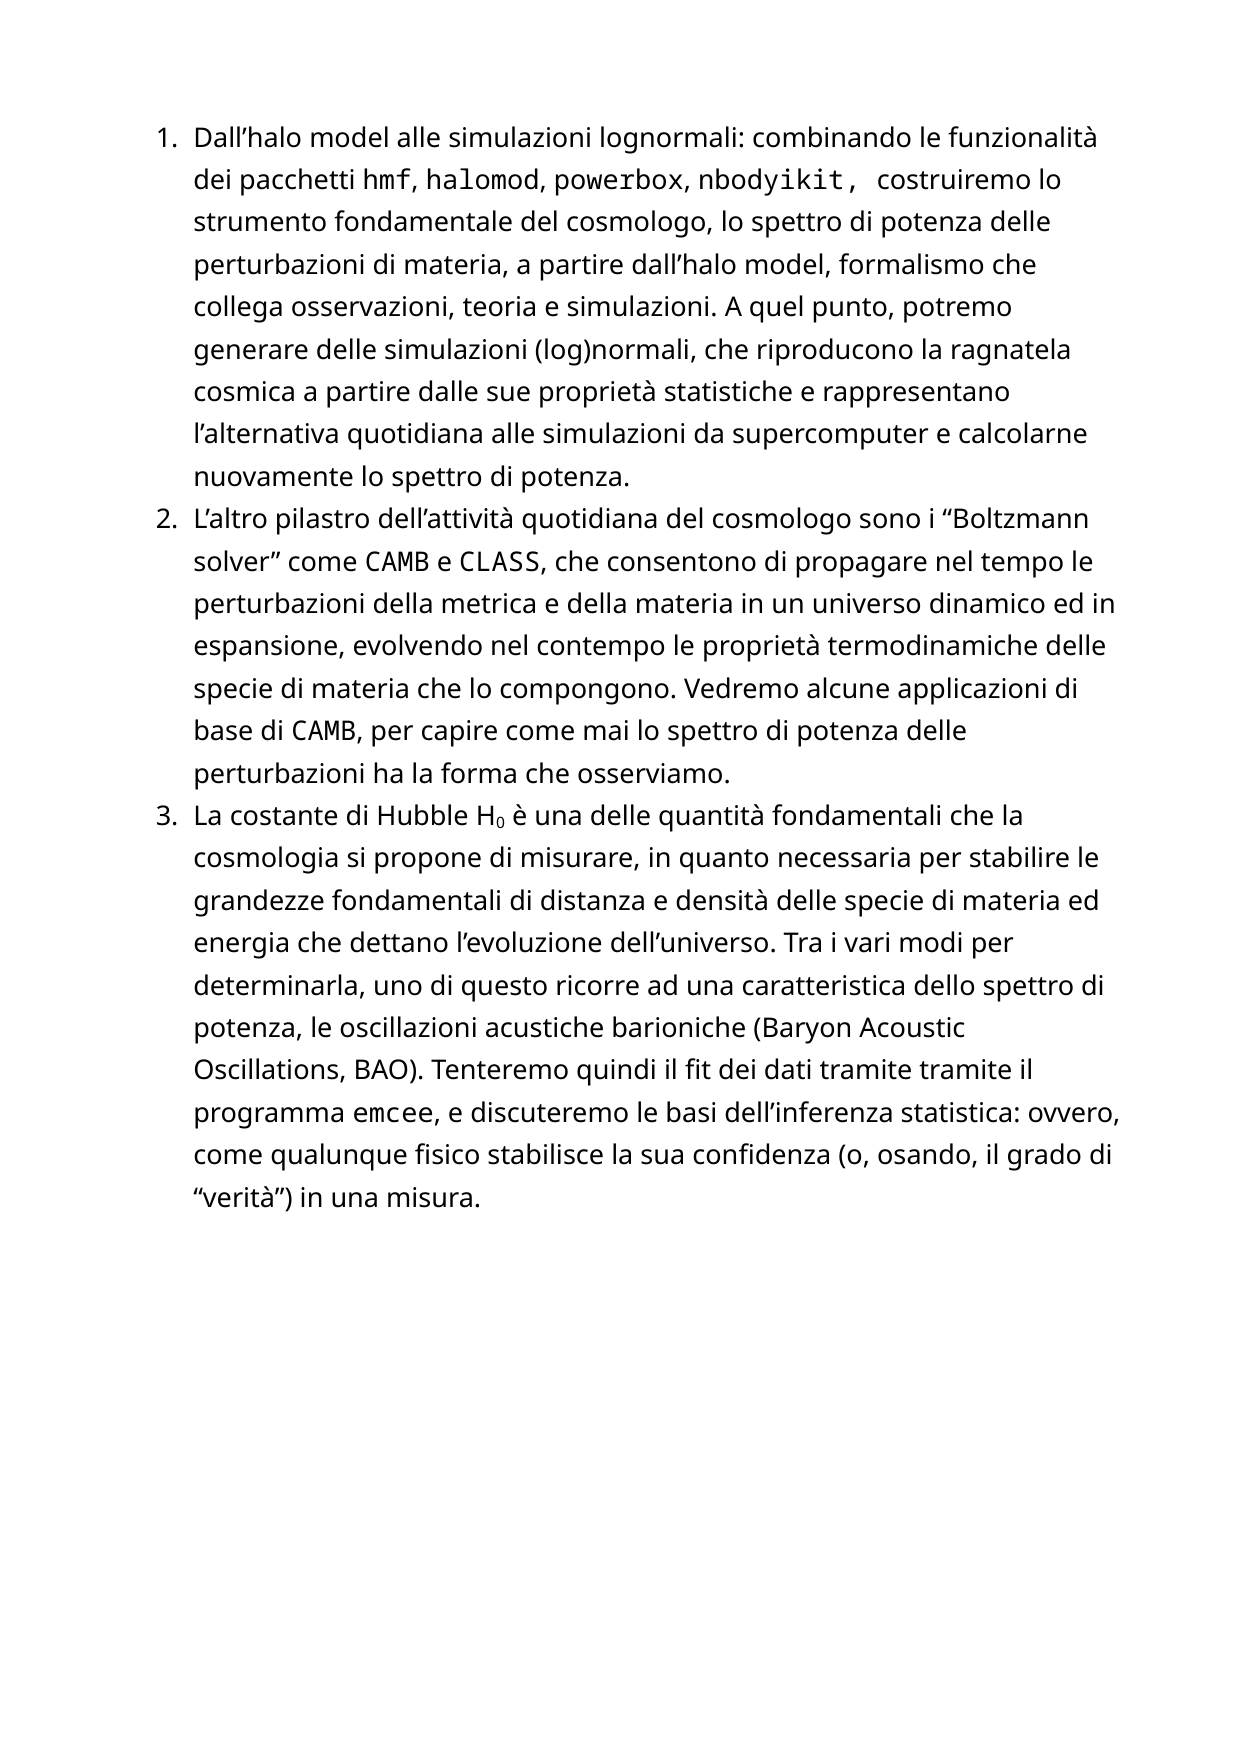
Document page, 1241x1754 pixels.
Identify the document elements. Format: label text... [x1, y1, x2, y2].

list L’altro pilastro dell’attività quotidiana del cosmologo sono i “Boltzmann solver” come CAMB e CLASS, che consentono di propagare nel tempo le perturbazioni della metrica e della materia in un universo dinamico ed in espansione, evolvendo nel contempo le proprietà termodinamiche delle specie di materia che lo compongono. Vedremo alcune applicazioni di base di CAMB, per capire come mai lo spettro di potenza delle perturbazioni ha la forma che osserviamo. [156, 500, 1122, 791]
list La costante di Hubble H0 è una delle quantità fondamentali che la cosmologia si propone di misurare, in quanto necessaria per stabilire le grandezze fondamentali di distanza e densità delle specie di materia ed energia che dettano l’evoluzione dell’universo. Tra i vari modi per determinarla, uno di questo ricorre ad una caratteristica dello spettro di potenza, le oscillazioni acustiche barioniche (Baryon Acoustic Oscillations, BAO). Tenteremo quindi il fit dei dati tramite tramite il programma emcee, e discuteremo le basi dell’inferenza statistica: ovvero, come qualunque fisico stabilisce la sua confidenza (o, osando, il grado di “verità”) in una misura. [156, 796, 1122, 1215]
list Dall’halo model alle simulazioni lognormali: combinando le funzionalità dei pacchetti hmf, halomod, powerbox, nbodyikit, costruiremo lo strumento fondamentale del cosmologo, lo spettro di potenza delle perturbazioni di materia, a partire dall’halo model, formalismo che collega osservazioni, teoria e simulazioni. A quel punto, potremo generare delle simulazioni (log)normali, che riproducono la ragnatela cosmica a partire dalle sue proprietà statistiche e rappresentano l’alternativa quotidiana alle simulazioni da supercomputer e calcolarne nuovamente lo spettro di potenza. [156, 118, 1122, 494]
